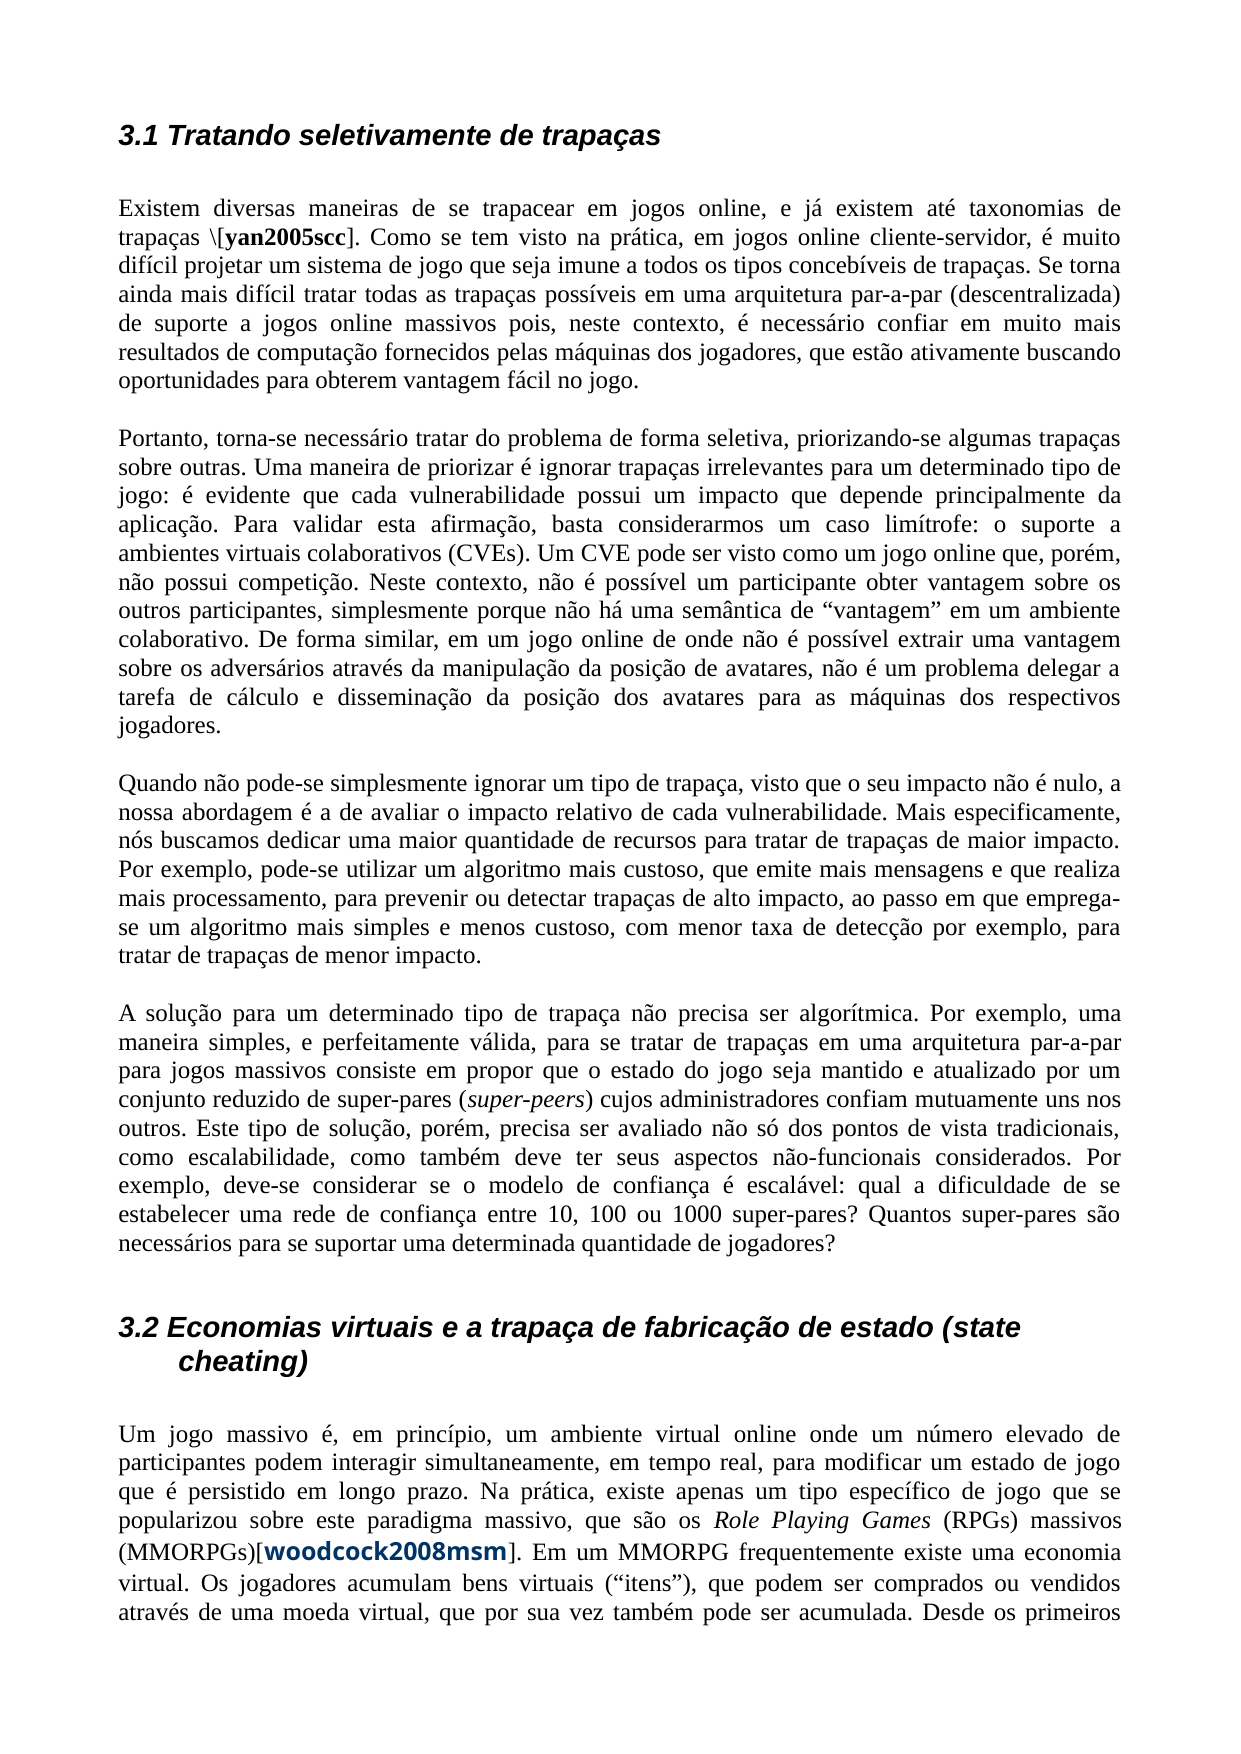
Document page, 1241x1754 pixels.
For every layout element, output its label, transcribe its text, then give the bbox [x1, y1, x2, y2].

subtitle 3.2 Economias virtuais e a trapaça de fabricação de estado (state cheating) [118, 1310, 1122, 1377]
subtitle 3.1 Tratando seletivamente de trapaças [118, 118, 1122, 152]
text A solução para um determinado tipo de trapaça não precisa ser algorítmica. Por exemplo, uma maneira simples, e perfeitamente válida, para se tratar de trapaças em uma arquitetura par-a-par para jogos massivos consiste em propor que o estado do jogo seja mantido e atualizado por um conjunto reduzido de super-pares (super-peers) cujos administradores confiam mutuamente uns nos outros. Este tipo de solução, porém, precisa ser avaliado não só dos pontos de vista tradicionais, como escalabilidade, como também deve ter seus aspectos não-funcionais considerados. Por exemplo, deve-se considerar se o modelo de confiança é escalável: qual a dificuldade de se estabelecer uma rede de confiança entre 10, 100 ou 1000 super-pares? Quantos super-pares são necessários para se suportar uma determinada quantidade de jogadores? [118, 998, 1122, 1257]
text Existem diversas maneiras de se trapacear em jogos online, e já existem até taxonomias de trapaças \[yan2005scc]. Como se tem visto na prática, em jogos online cliente-servidor, é muito difícil projetar um sistema de jogo que seja imune a todos os tipos concebíveis de trapaças. Se torna ainda mais difícil tratar todas as trapaças possíveis em uma arquitetura par-a-par (descentralizada) de suporte a jogos online massivos pois, neste contexto, é necessário confiar em muito mais resultados de computação fornecidos pelas máquinas dos jogadores, que estão ativamente buscando oportunidades para obterem vantagem fácil no jogo. [118, 193, 1122, 394]
text Um jogo massivo é, em princípio, um ambiente virtual online onde um número elevado de participantes podem interagir simultaneamente, em tempo real, para modificar um estado de jogo que é persistido em longo prazo. Na prática, existe apenas um tipo específico de jogo que se popularizou sobre este paradigma massivo, que são os Role Playing Games (RPGs) massivos (MMORPGs)[woodcock2008msm]. Em um MMORPG frequentemente existe uma economia virtual. Os jogadores acumulam bens virtuais (“itens”), que podem ser comprados ou vendidos através de uma moeda virtual, que por sua vez também pode ser acumulada. Desde os primeiros [118, 1419, 1122, 1625]
text Quando não pode-se simplesmente ignorar um tipo de trapaça, visto que o seu impacto não é nulo, a nossa abordagem é a de avaliar o impacto relativo de cada vulnerabilidade. Mais especificamente, nós buscamos dedicar uma maior quantidade de recursos para tratar de trapaças de maior impacto. Por exemplo, pode-se utilizar um algoritmo mais custoso, que emite mais mensagens e que realiza mais processamento, para prevenir ou detectar trapaças de alto impacto, ao passo em que emprega-se um algoritmo mais simples e menos custoso, com menor taxa de detecção por exemplo, para tratar de trapaças de menor impacto. [118, 768, 1122, 969]
text Portanto, torna-se necessário tratar do problema de forma seletiva, priorizando-se algumas trapaças sobre outras. Uma maneira de priorizar é ignorar trapaças irrelevantes para um determinado tipo de jogo: é evidente que cada vulnerabilidade possui um impacto que depende principalmente da aplicação. Para validar esta afirmação, basta considerarmos um caso limítrofe: o suporte a ambientes virtuais colaborativos (CVEs). Um CVE pode ser visto como um jogo online que, porém, não possui competição. Neste contexto, não é possível um participante obter vantagem sobre os outros participantes, simplesmente porque não há uma semântica de “vantagem” em um ambiente colaborativo. De forma similar, em um jogo online de onde não é possível extrair uma vantagem sobre os adversários através da manipulação da posição de avatares, não é um problema delegar a tarefa de cálculo e disseminação da posição dos avatares para as máquinas dos respectivos jogadores. [118, 423, 1122, 739]
